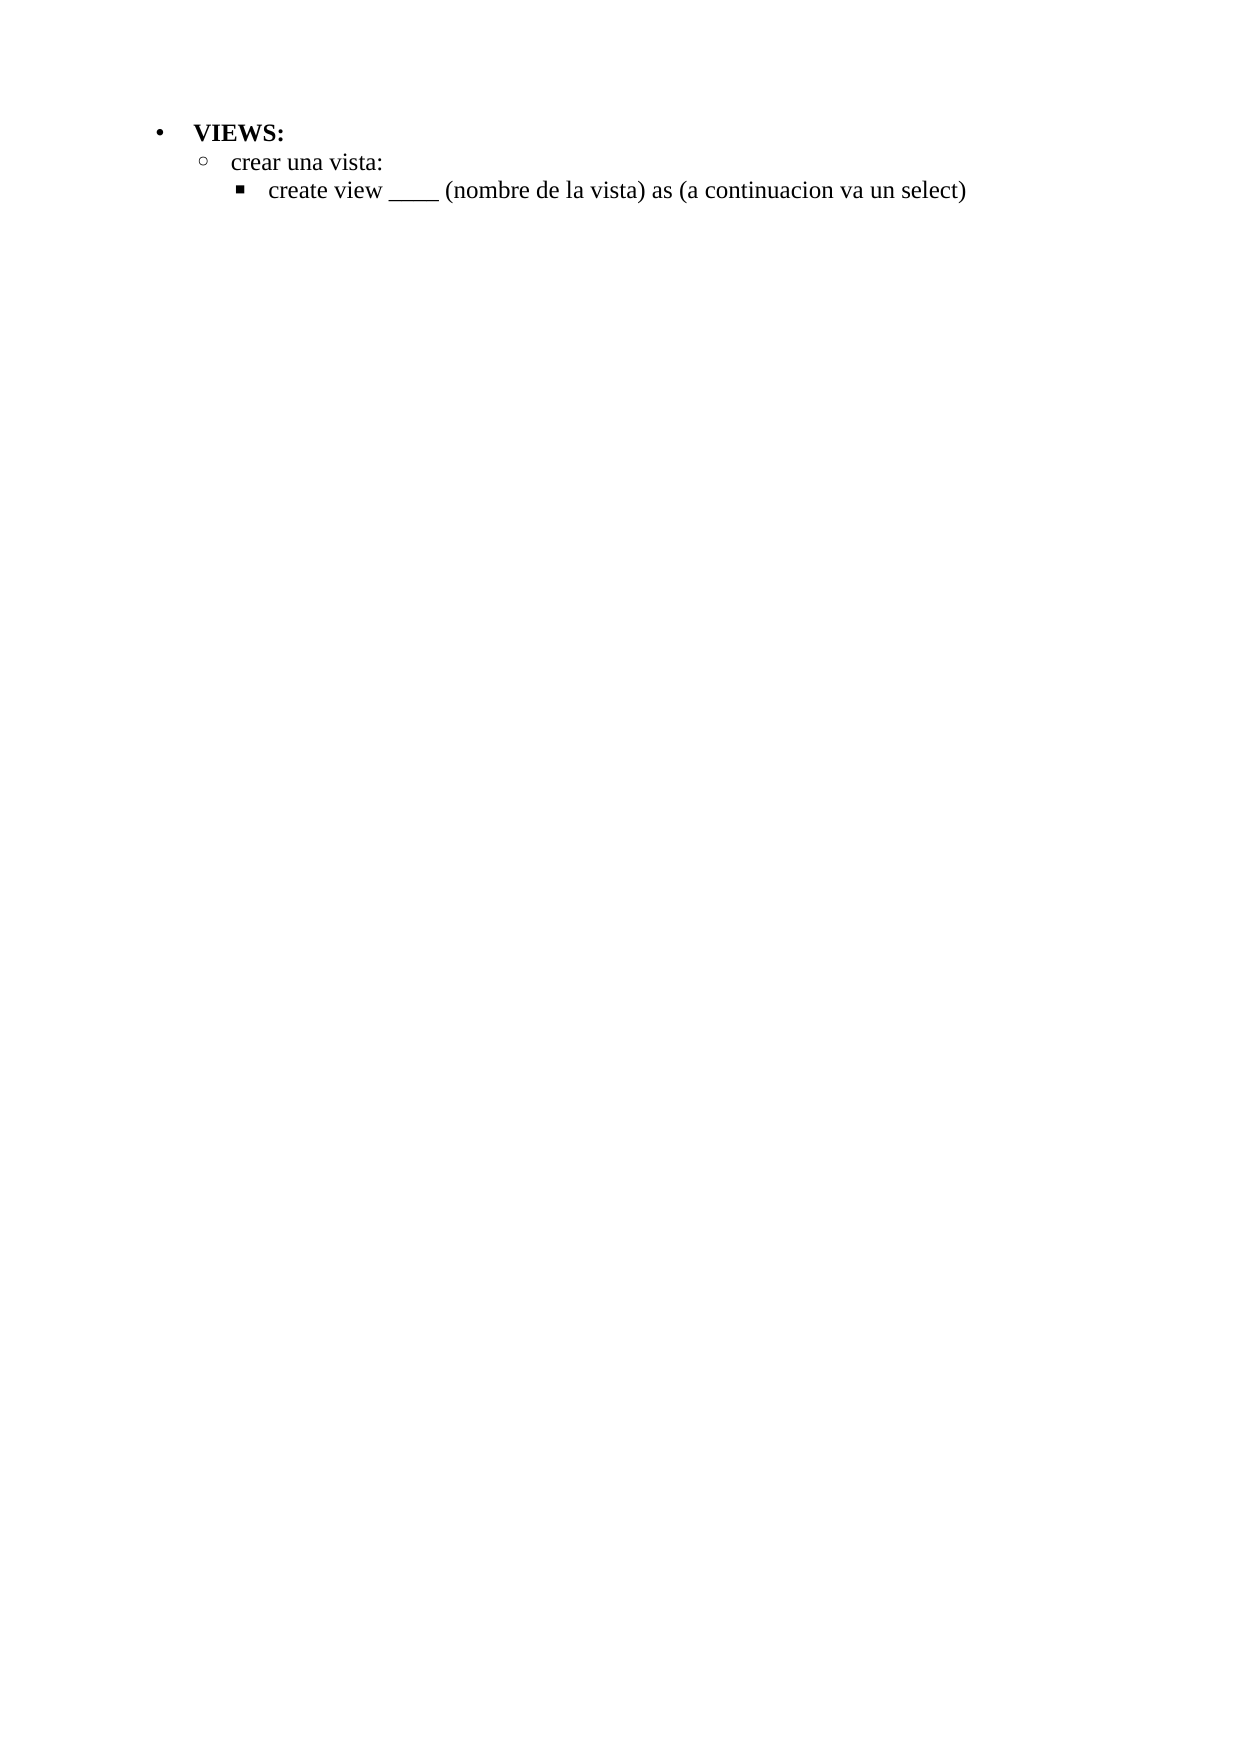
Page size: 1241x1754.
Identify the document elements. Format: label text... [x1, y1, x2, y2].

list VIEWS: [156, 118, 1122, 147]
list create view ____ (nombre de la vista) as (a continuacion va un select) [231, 176, 1122, 204]
list crear una vista: [193, 147, 1122, 176]
